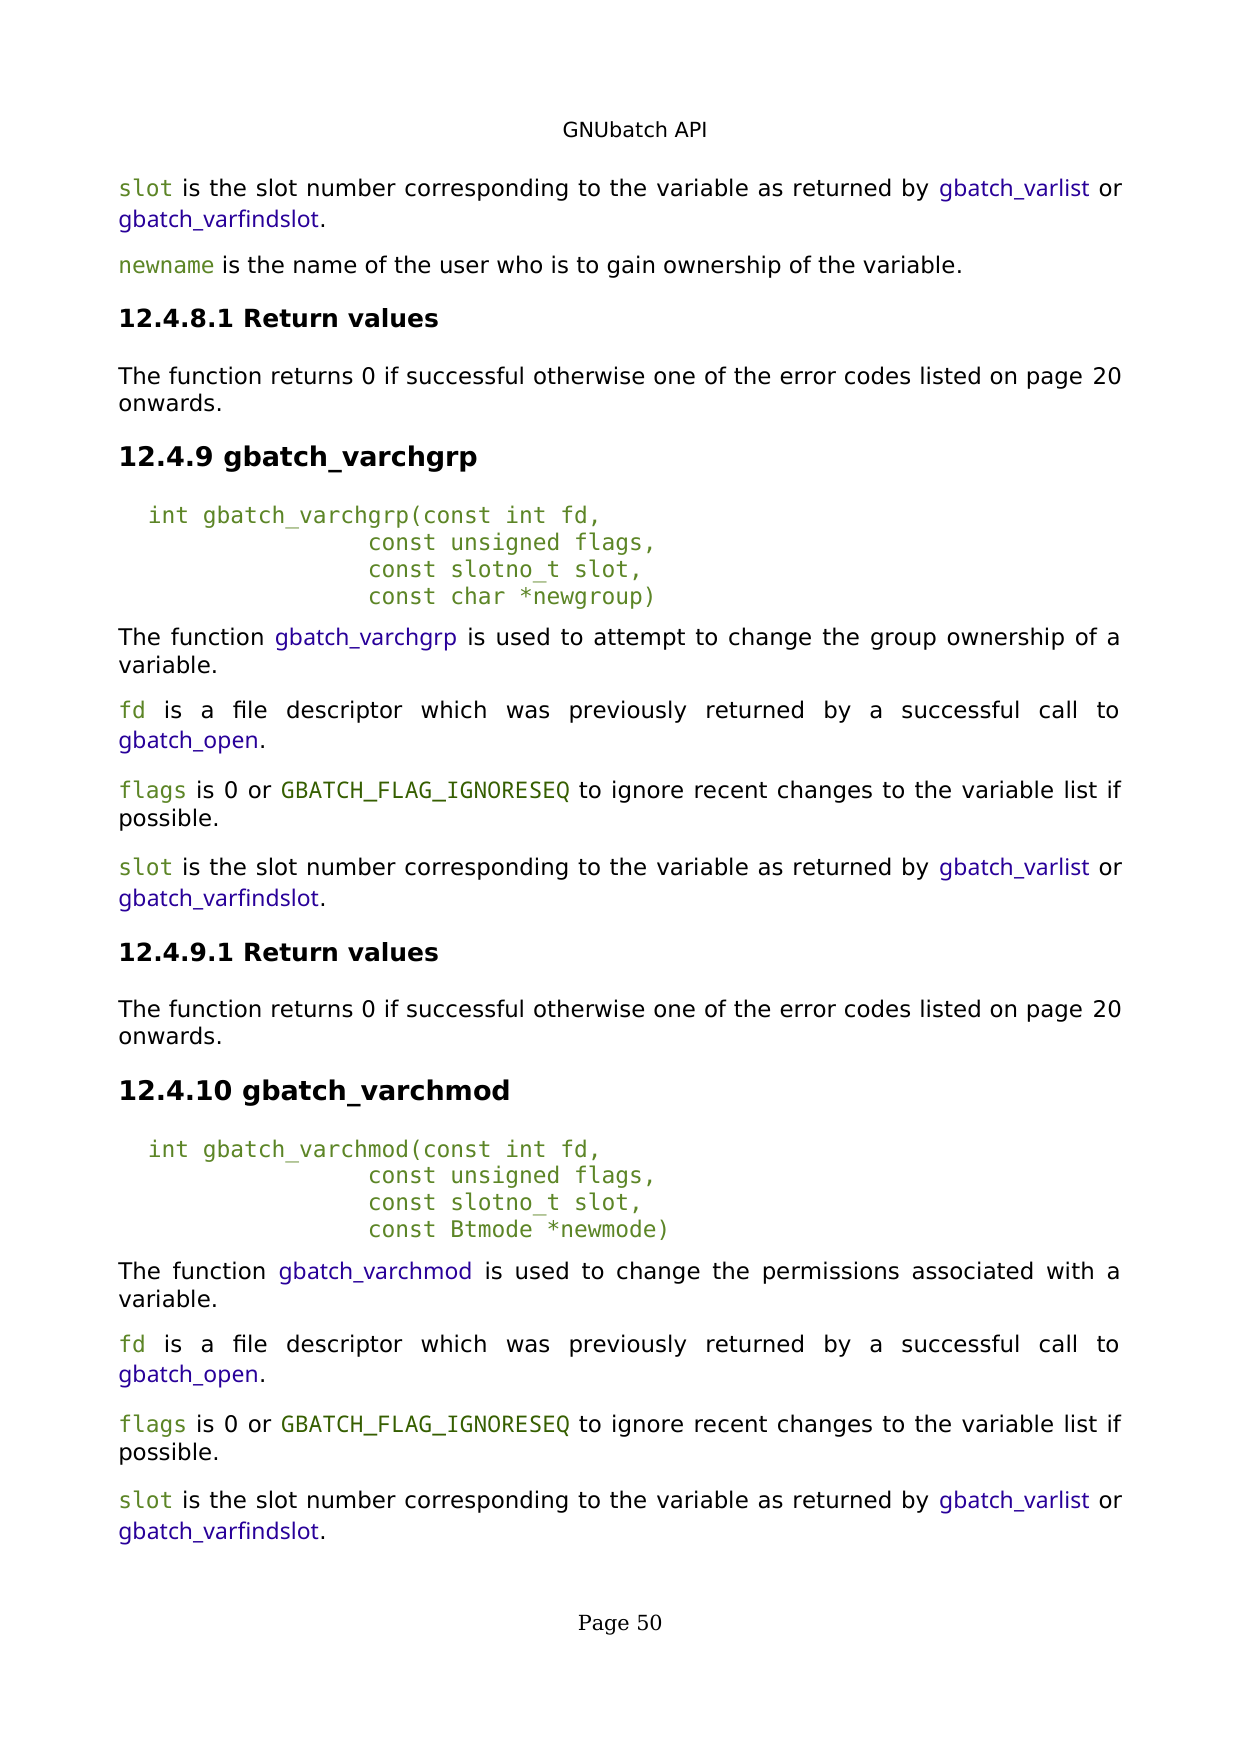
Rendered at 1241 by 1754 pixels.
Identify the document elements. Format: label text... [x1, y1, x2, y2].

text The function returns 0 if successful otherwise one of the error codes listed on page 20 onwards. [118, 363, 1122, 417]
text slot is the slot number corresponding to the variable as returned by gbatch_varlist or gbatch_varfindslot. [118, 1484, 1122, 1546]
subtitle Return values [118, 938, 1122, 967]
subtitle gbatch_varchgrp [118, 442, 1122, 473]
text newname is the name of the user who is to gain ownership of the variable. [118, 253, 1122, 279]
text The function gbatch_varchgrp is used to attempt to change the group ownership of a variable. [118, 621, 1122, 679]
text slot is the slot number corresponding to the variable as returned by gbatch_varlist or gbatch_varfindslot. [118, 172, 1122, 234]
text flags is 0 or GBATCH_FLAG_IGNORESEQ to ignore recent changes to the variable list if possible. [118, 774, 1122, 832]
text const slotno_t slot, [148, 1189, 1122, 1216]
text The function gbatch_varchmod is used to change the permissions associated with a variable. [118, 1255, 1122, 1313]
text int gbatch_varchgrp(const int fd, [148, 502, 1122, 529]
subtitle Return values [118, 304, 1122, 334]
text int gbatch_varchmod(const int fd, [148, 1136, 1122, 1163]
text const Btmode *newmode) [148, 1216, 1122, 1243]
text const slotno_t slot, [148, 556, 1122, 583]
text const unsigned flags, [148, 529, 1122, 556]
text flags is 0 or GBATCH_FLAG_IGNORESEQ to ignore recent changes to the variable list if possible. [118, 1407, 1122, 1466]
text const char *newgroup) [148, 583, 1122, 609]
text The function returns 0 if successful otherwise one of the error codes listed on page 20 onwards. [118, 997, 1122, 1050]
text slot is the slot number corresponding to the variable as returned by gbatch_varlist or gbatch_varfindslot. [118, 850, 1122, 913]
text const unsigned flags, [148, 1163, 1122, 1189]
text fd is a file descriptor which was previously returned by a successful call to gbatch_open. [118, 1331, 1122, 1389]
subtitle gbatch_varchmod [118, 1075, 1122, 1106]
text fd is a file descriptor which was previously returned by a successful call to gbatch_open. [118, 698, 1122, 756]
